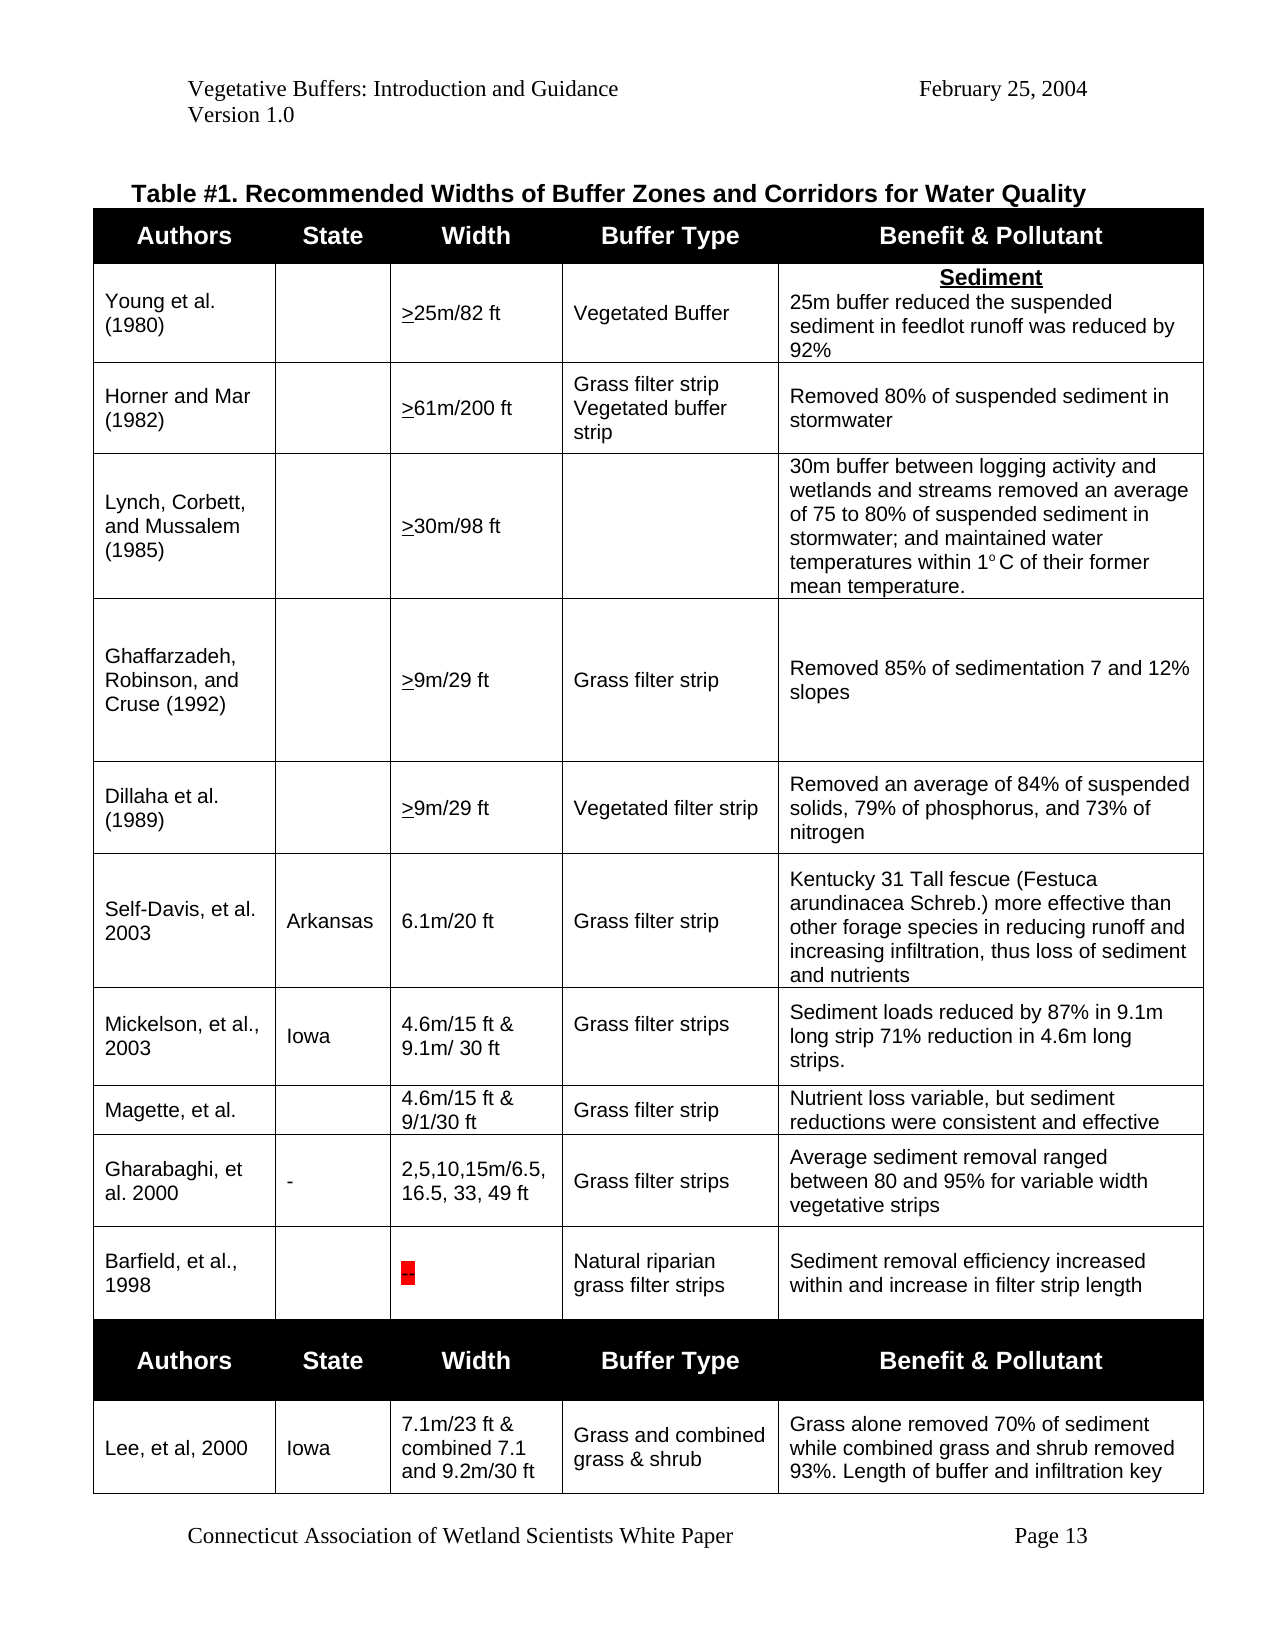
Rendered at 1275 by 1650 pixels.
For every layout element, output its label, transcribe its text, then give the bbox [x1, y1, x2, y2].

table_cell Iowa [276, 988, 390, 1084]
subtitle Table #1. Recommended Widths of Buffer Zones and Corridors for Water Quality [131, 179, 1087, 207]
table_cell Horner and Mar (1982) [94, 363, 275, 453]
table_cell 4.6m/15 ft & 9.1m/ 30 ft [391, 988, 562, 1084]
table_cell >9m/29 ft [391, 599, 562, 761]
table_cell Grass filter strip [563, 1086, 778, 1133]
table_cell Natural riparian grass filter strips [563, 1227, 778, 1319]
table_cell [276, 264, 390, 362]
table_cell Sediment removal efficiency increased within and increase in filter strip length [779, 1227, 1203, 1319]
table_cell Sediment loads reduced by 87% in 9.1m long strip 71% reduction in 4.6m long strips. [779, 988, 1203, 1084]
table_cell >25m/82 ft [391, 264, 562, 362]
table_cell 4.6m/15 ft & 9/1/30 ft [391, 1086, 562, 1133]
table_cell Mickelson, et al., 2003 [94, 988, 275, 1084]
table_cell Average sediment removal ranged between 80 and 95% for variable width vegetative strips [779, 1135, 1203, 1226]
table_cell -- [391, 1227, 562, 1319]
table_cell - [276, 1135, 390, 1226]
table_cell [563, 454, 778, 598]
table_cell Magette, et al. [94, 1086, 275, 1133]
table_cell Dillaha et al. (1989) [94, 762, 275, 853]
table_cell Grass alone removed 70% of sediment while combined grass and shrub removed 93%. Length of buffer and infiltration key [779, 1401, 1203, 1493]
table_cell Vegetated Buffer [563, 264, 778, 362]
table_cell Buffer Type [563, 1320, 778, 1400]
table_cell Authors [94, 1320, 275, 1400]
table_cell [276, 1086, 390, 1133]
table_cell Lee, et al, 2000 [94, 1401, 275, 1493]
table_cell >9m/29 ft [391, 762, 562, 853]
table_cell Young et al. (1980) [94, 264, 275, 362]
table_cell 7.1m/23 ft & combined 7.1 and 9.2m/30 ft [391, 1401, 562, 1493]
table_cell Kentucky 31 Tall fescue (Festuca arundinacea Schreb.) more effective than other forage species in reducing runoff and increasing infiltration, thus loss of sediment and nutrients [779, 854, 1203, 987]
table_cell Barfield, et al., 1998 [94, 1227, 275, 1319]
table_cell 6.1m/20 ft [391, 854, 562, 987]
table_cell Removed 85% of sedimentation 7 and 12% slopes [779, 599, 1203, 761]
table_header Width [391, 209, 562, 263]
table_header State [276, 209, 390, 263]
table_cell Ghaffarzadeh, Robinson, and Cruse (1992) [94, 599, 275, 761]
table_cell [276, 1227, 390, 1319]
table_cell Grass filter strips [563, 1135, 778, 1226]
table_header Buffer Type [563, 209, 778, 263]
table_cell Removed 80% of suspended sediment in stormwater [779, 363, 1203, 453]
table_cell Gharabaghi, et al. 2000 [94, 1135, 275, 1226]
table_cell Lynch, Corbett, and Mussalem (1985) [94, 454, 275, 598]
table_cell Self-Davis, et al. 2003 [94, 854, 275, 987]
table_cell [276, 599, 390, 761]
table_cell 2,5,10,15m/6.5, 16.5, 33, 49 ft [391, 1135, 562, 1226]
table_cell >30m/98 ft [391, 454, 562, 598]
table_cell Grass filter strip Vegetated buffer strip [563, 363, 778, 453]
table_cell Arkansas [276, 854, 390, 987]
table_cell >61m/200 ft [391, 363, 562, 453]
table_cell [276, 762, 390, 853]
table_cell Benefit & Pollutant [779, 1320, 1203, 1400]
table_header Benefit & Pollutant [779, 209, 1203, 263]
table_cell Width [391, 1320, 562, 1400]
table_cell Sediment 25m buffer reduced the suspended sediment in feedlot runoff was reduced by 92% [779, 264, 1203, 362]
table_cell 30m buffer between logging activity and wetlands and streams removed an average of 75 to 80% of suspended sediment in stormwater; and maintained water temperatures within 1o C of their former mean temperature. [779, 454, 1203, 598]
table_header Authors [94, 209, 275, 263]
table_cell Grass and combined grass & shrub [563, 1401, 778, 1493]
table_cell [276, 454, 390, 598]
table_cell Removed an average of 84% of suspended solids, 79% of phosphorus, and 73% of nitrogen [779, 762, 1203, 853]
table_cell [276, 363, 390, 453]
table_cell Nutrient loss variable, but sediment reductions were consistent and effective [779, 1086, 1203, 1133]
table_cell Grass filter strips [563, 988, 778, 1084]
table_cell Grass filter strip [563, 599, 778, 761]
table_cell Vegetated filter strip [563, 762, 778, 853]
table_cell Iowa [276, 1401, 390, 1493]
table_cell State [276, 1320, 390, 1400]
table_cell Grass filter strip [563, 854, 778, 987]
